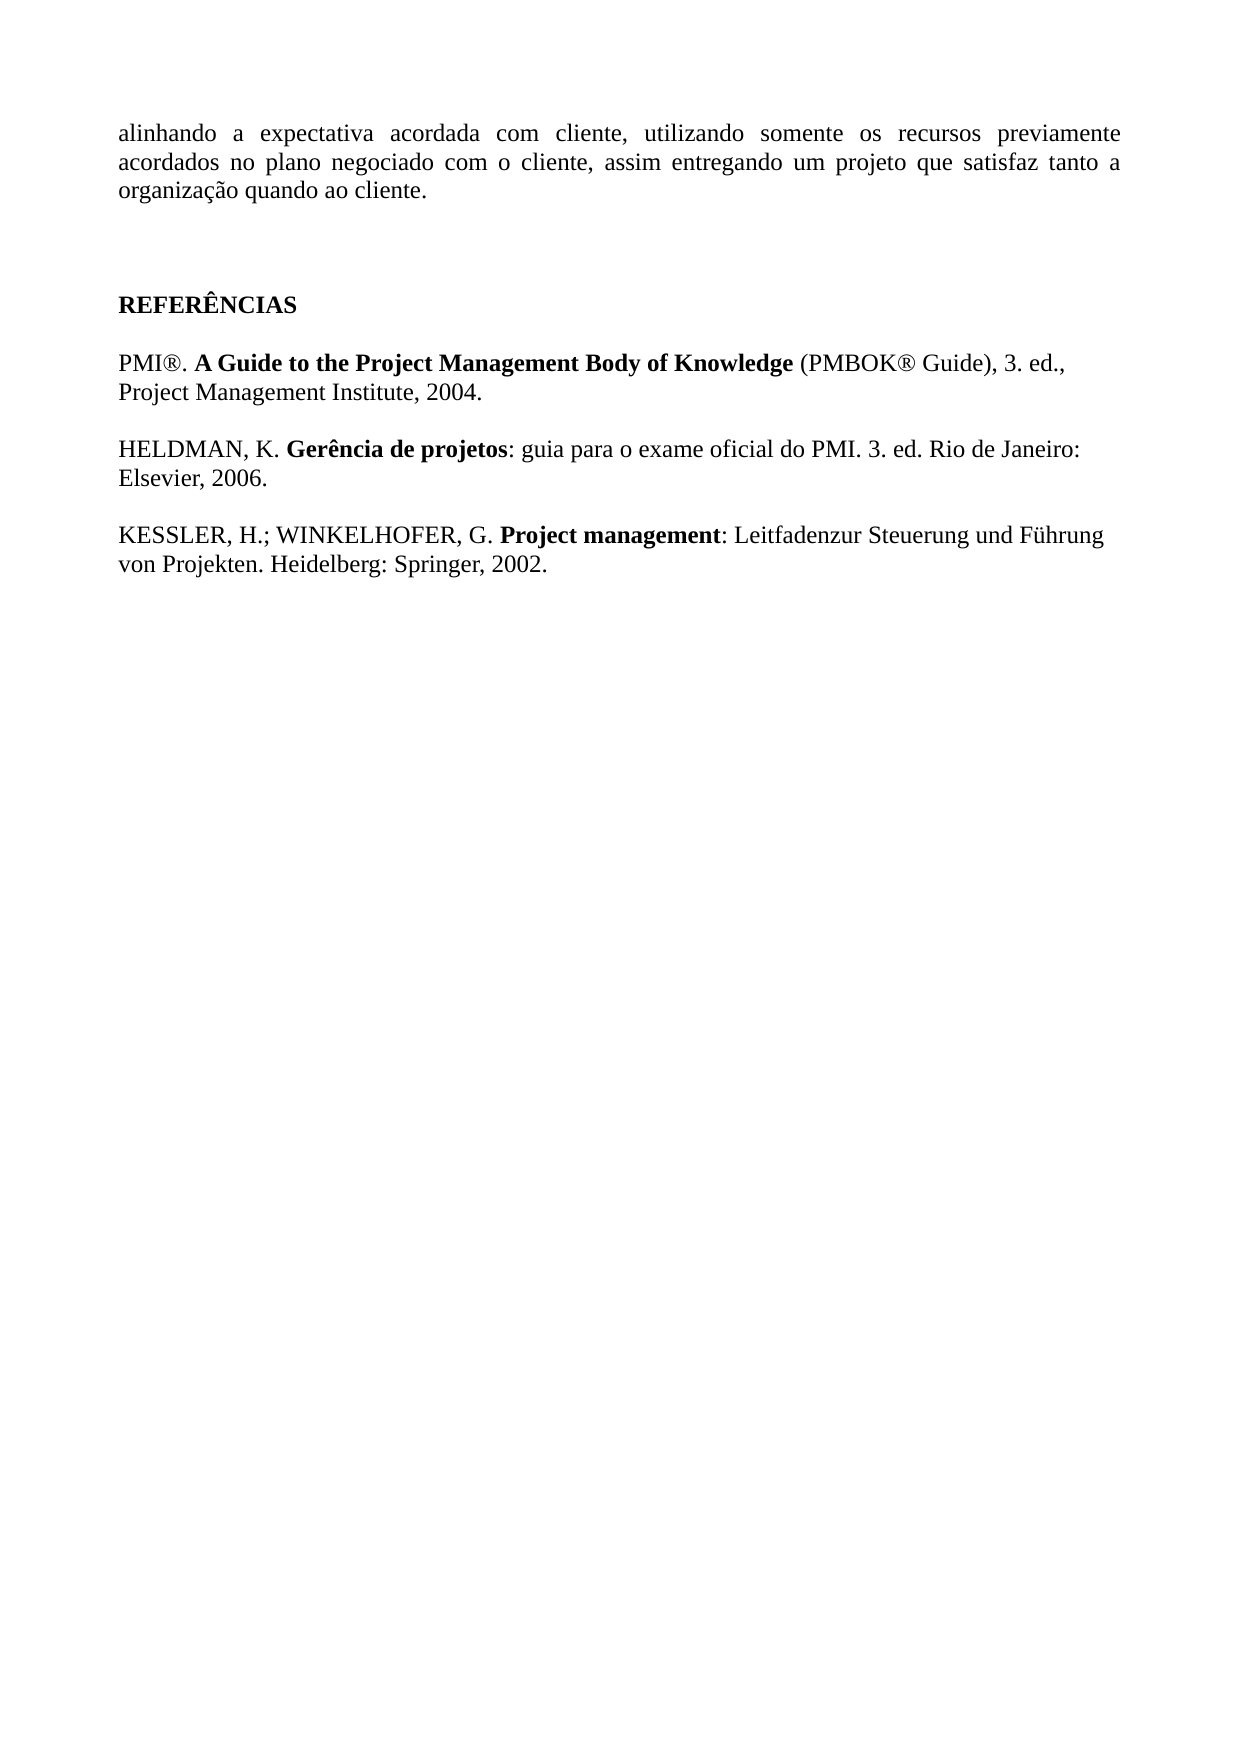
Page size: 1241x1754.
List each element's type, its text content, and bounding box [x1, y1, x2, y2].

text alinhando a expectativa acordada com cliente, utilizando somente os recursos previamente acordados no plano negociado com o cliente, assim entregando um projeto que satisfaz tanto a organização quando ao cliente. [118, 118, 1122, 204]
text HELDMAN, K. Gerência de projetos: guia para o exame oficial do PMI. 3. ed. Rio de Janeiro: Elsevier, 2006. [118, 434, 1122, 492]
text KESSLER, H.; WINKELHOFER, G. Project management: Leitfadenzur Steuerung und Führung von Projekten. Heidelberg: Springer, 2002. [118, 521, 1122, 578]
text PMI®. A Guide to the Project Management Body of Knowledge (PMBOK® Guide), 3. ed., Project Management Institute, 2004. [118, 348, 1122, 406]
text REFERÊNCIAS [118, 291, 1122, 319]
